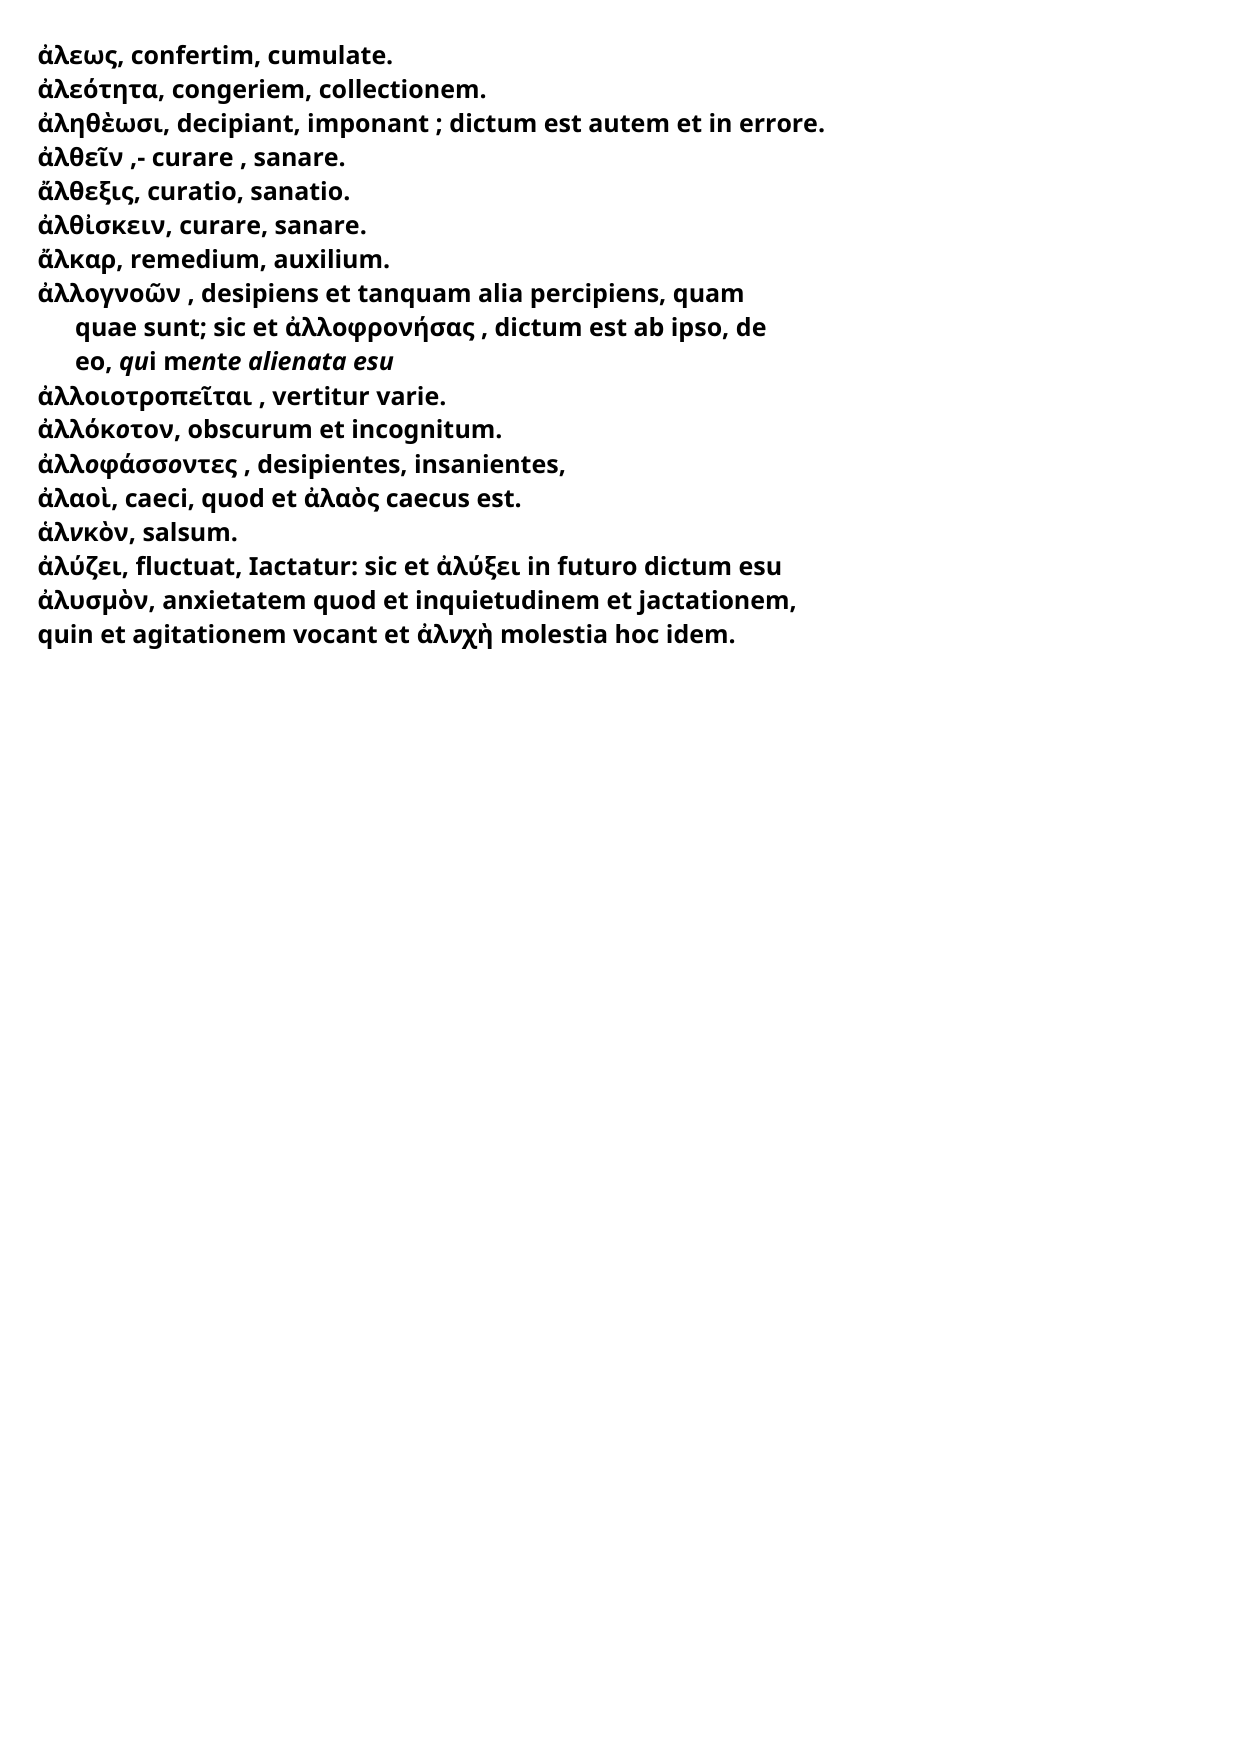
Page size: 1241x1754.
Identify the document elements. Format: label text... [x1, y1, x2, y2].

text ἀλλόκοτον, obscurum et incognitum. [37, 412, 1203, 446]
text ἄλθεξις, curatio, sanatio. [37, 174, 1203, 208]
text ἀλλογνοῶν , desipiens et tanquam alia percipiens, quam quae sunt; sic et ἀλλοφρονήσας , dictum est ab ipso, de eo, qui mente alienata esu [37, 276, 1203, 378]
text ἀλλοιοτροπεῖται , vertitur varie. [37, 378, 1203, 412]
text ἀληθὲωσι, decipiant, imponant ; dictum est autem et in errore. ἀλθεῖν ,- curare , sanare. [37, 106, 1203, 174]
text ἄλκαρ, remedium, auxilium. [37, 242, 1203, 276]
text ἀλεως, confertim, cumulate. [37, 37, 1203, 72]
text ἀλθἰσκειν, curare, sanare. [37, 208, 1203, 242]
text ἀλύζει, fluctuat, Iactatur: sic et ἀλύξει in futuro dictum esu ἀλυσμὸν, anxietatem quod et inquietudinem et jactationem, quin et agitationem vocant et ἀλνχὴ molestia hoc idem. [37, 548, 1203, 651]
text ἀλλοφάσσοντες , desipientes, insanientes, ἀλαοὶ, caeci, quod et ἀλαὸς caecus est. ἁλνκὸν, salsum. [37, 446, 1203, 548]
text ἀλεότητα, congeriem, collectionem. [37, 72, 1203, 106]
